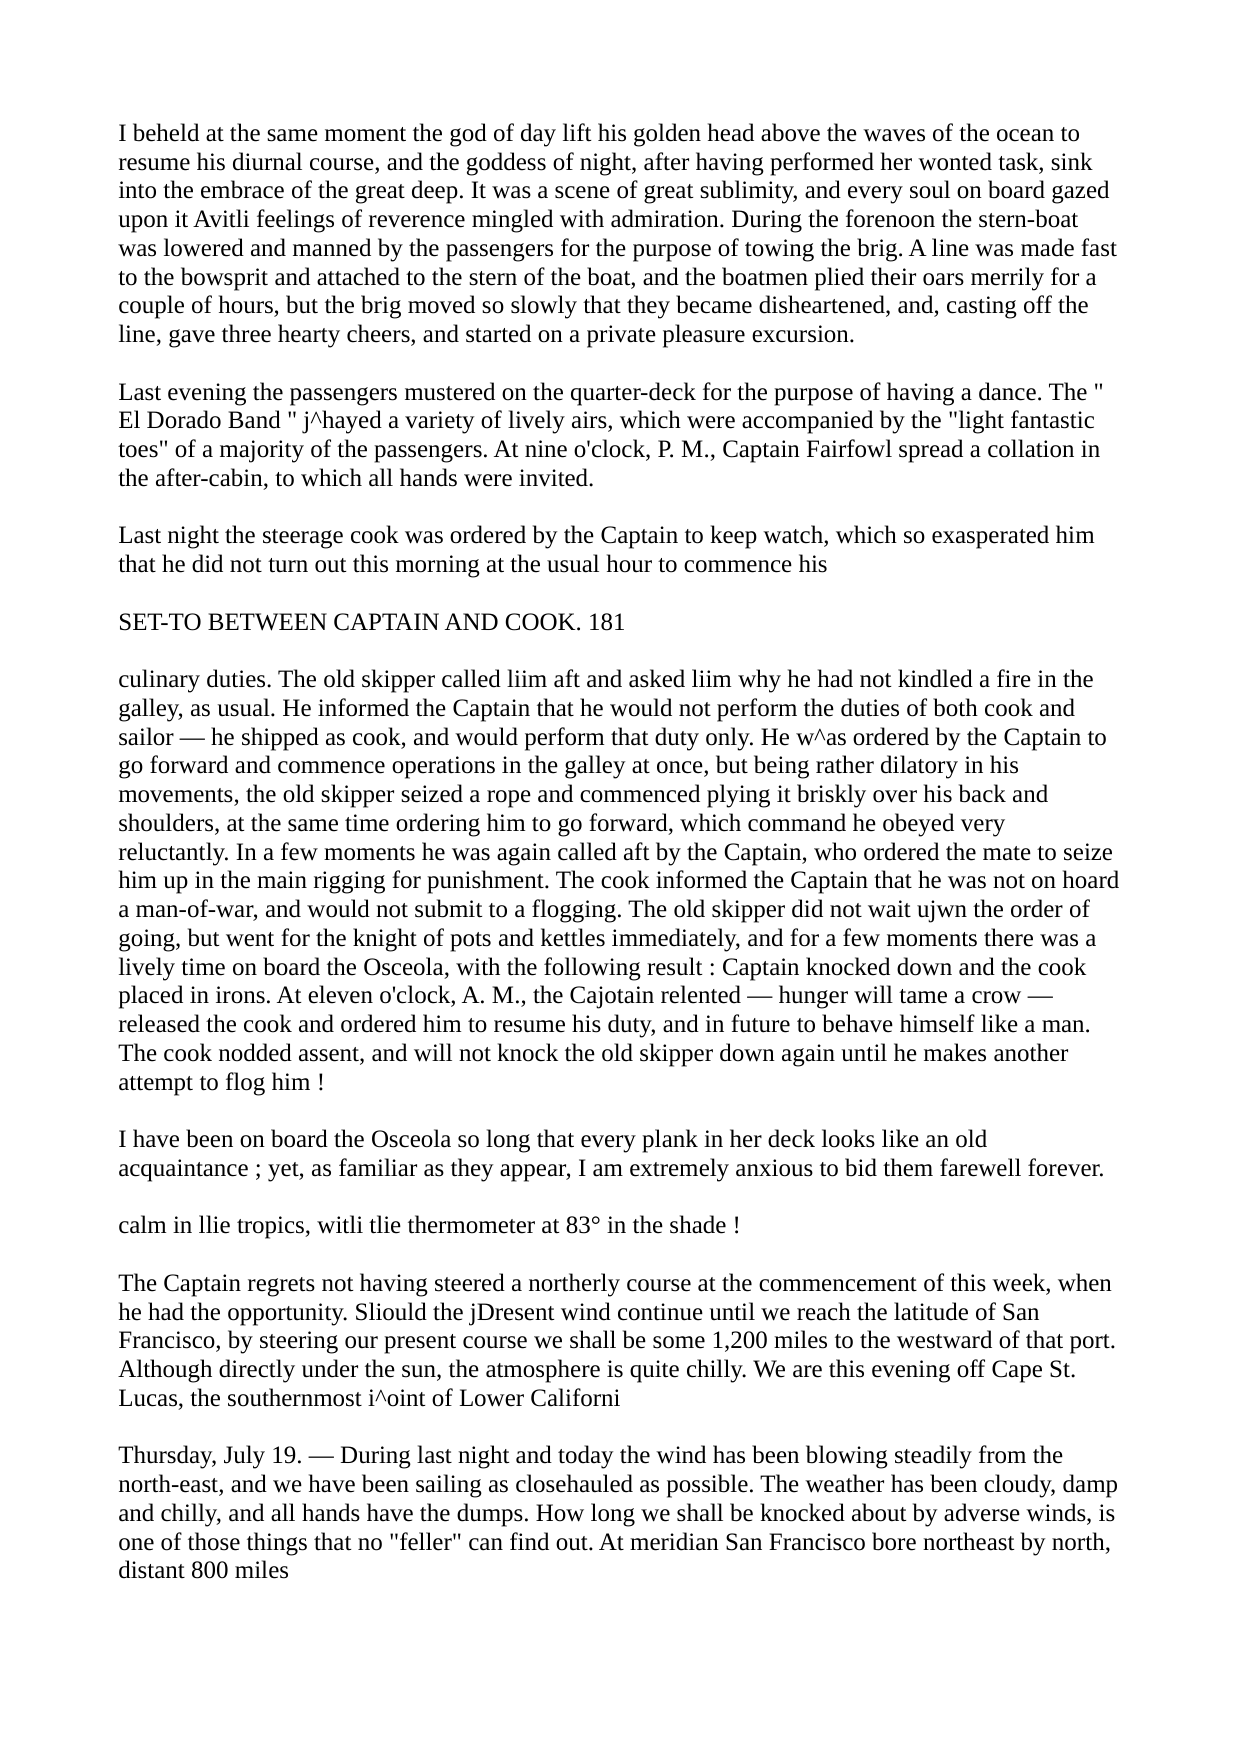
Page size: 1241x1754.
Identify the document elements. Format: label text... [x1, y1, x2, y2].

text The Captain regrets not having steered a northerly course at the commencement of this week, when he had the opportunity. Sliould the jDresent wind continue until we reach the latitude of San Francisco, by steering our present course we shall be some 1,200 miles to the westward of that port. Although directly under the sun, the atmosphere is quite chilly. We are this evening off Cape St. Lucas, the southernmost i^oint of Lower Californi [118, 1268, 1122, 1412]
text I have been on board the Osceola so long that every plank in her deck looks like an old acquaintance ; yet, as familiar as they appear, I am extremely anxious to bid them farewell forever. [118, 1124, 1122, 1182]
text SET-TO BETWEEN CAPTAIN AND COOK. 181 [118, 607, 1122, 636]
text calm in llie tropics, witli tlie thermometer at 83° in the shade ! [118, 1211, 1122, 1239]
text Last evening the passengers mustered on the quarter-deck for the purpose of having a dance. The " El Dorado Band " j^hayed a variety of lively airs, which were accompanied by the "light fantastic toes" of a majority of the passengers. At nine o'clock, P. M., Captain Fairfowl spread a collation in the after-cabin, to which all hands were invited. [118, 377, 1122, 492]
text culinary duties. The old skipper called liim aft and asked liim why he had not kindled a fire in the galley, as usual. He informed the Captain that he would not perform the duties of both cook and sailor — he shipped as cook, and would perform that duty only. He w^as ordered by the Captain to go forward and commence operations in the galley at once, but being rather dilatory in his movements, the old skipper seized a rope and commenced plying it briskly over his back and shoulders, at the same time ordering him to go forward, which command he obeyed very reluctantly. In a few moments he was again called aft by the Captain, who ordered the mate to seize him up in the main rigging for punishment. The cook informed the Captain that he was not on hoard a man-of-war, and would not submit to a flogging. The old skipper did not wait ujwn the order of going, but went for the knight of pots and kettles immediately, and for a few moments there was a lively time on board the Osceola, with the following result : Captain knocked down and the cook placed in irons. At eleven o'clock, A. M., the Cajotain relented — hunger will tame a crow — released the cook and ordered him to resume his duty, and in future to behave himself like a man. The cook nodded assent, and will not knock the old skipper down again until he makes another attempt to flog him ! [118, 664, 1122, 1096]
text Thursday, July 19. — During last night and today the wind has been blowing steadily from the north-east, and we have been sailing as closehauled as possible. The weather has been cloudy, damp and chilly, and all hands have the dumps. How long we shall be knocked about by adverse winds, is one of those things that no "feller" can find out. At meridian San Francisco bore northeast by north, distant 800 miles [118, 1441, 1122, 1584]
text Last night the steerage cook was ordered by the Captain to keep watch, which so exasperated him that he did not turn out this morning at the usual hour to commence his [118, 521, 1122, 578]
text I beheld at the same moment the god of day lift his golden head above the waves of the ocean to resume his diurnal course, and the goddess of night, after having performed her wonted task, sink into the embrace of the great deep. It was a scene of great sublimity, and every soul on board gazed upon it Avitli feelings of reverence mingled with admiration. During the forenoon the stern-boat was lowered and manned by the passengers for the purpose of towing the brig. A line was made fast to the bowsprit and attached to the stern of the boat, and the boatmen plied their oars merrily for a couple of hours, but the brig moved so slowly that they became disheartened, and, casting off the line, gave three hearty cheers, and started on a private pleasure excursion. [118, 118, 1122, 348]
